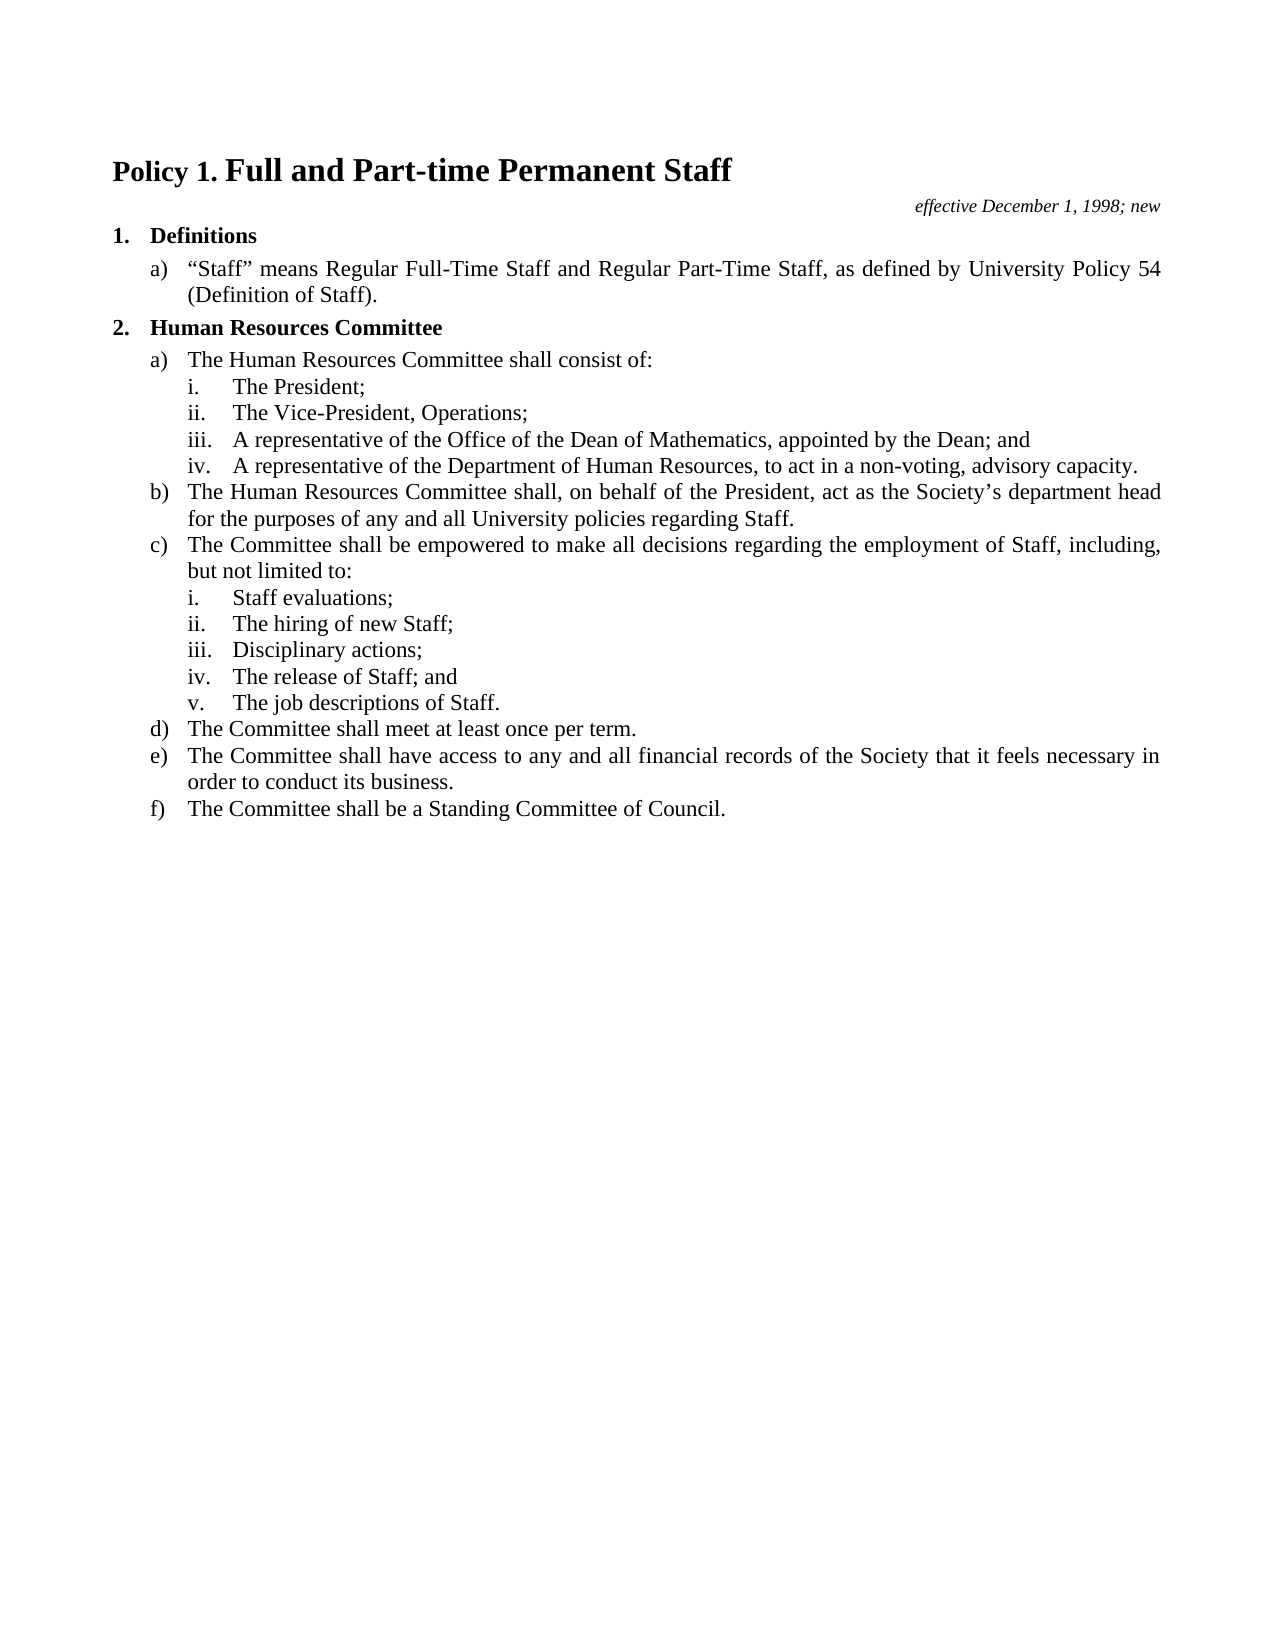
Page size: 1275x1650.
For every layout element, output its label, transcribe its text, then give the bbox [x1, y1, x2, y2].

subtitle Definitions [112, 222, 1162, 249]
subtitle “Staff” means Regular Full-Time Staff and Regular Part-Time Staff, as defined by University Policy 54 (Definition of Staff). [150, 255, 1162, 308]
subtitle The job descriptions of Staff. [187, 689, 1162, 716]
subtitle Disciplinary actions; [187, 636, 1162, 663]
subtitle Human Resources Committee [112, 314, 1162, 340]
subtitle The release of Staff; and [187, 663, 1162, 689]
subtitle The Human Resources Committee shall, on behalf of the President, act as the Society’s department head for the purposes of any and all University policies regarding Staff. [150, 478, 1162, 531]
subtitle Staff evaluations; [187, 584, 1162, 610]
subtitle The Human Resources Committee shall consist of: [150, 347, 1162, 373]
subtitle The Vice-President, Operations; [187, 399, 1162, 426]
subtitle The Committee shall meet at least once per term. [150, 716, 1162, 742]
subtitle A representative of the Office of the Dean of Mathematics, appointed by the Dean; and [187, 426, 1162, 452]
subtitle Full and Part-time Permanent Staff [112, 150, 1162, 188]
subtitle The Committee shall have access to any and all financial records of the Society that it feels necessary in order to conduct its business. [150, 742, 1162, 794]
subtitle The President; [187, 373, 1162, 399]
text effective December 1, 1998; new [112, 194, 1162, 216]
subtitle The Committee shall be empowered to make all decisions regarding the employment of Staff, including, but not limited to: [150, 531, 1162, 584]
subtitle A representative of the Department of Human Resources, to act in a non-voting, advisory capacity. [187, 452, 1162, 478]
subtitle The Committee shall be a Standing Committee of Council. [150, 794, 1162, 821]
subtitle The hiring of new Staff; [187, 610, 1162, 636]
